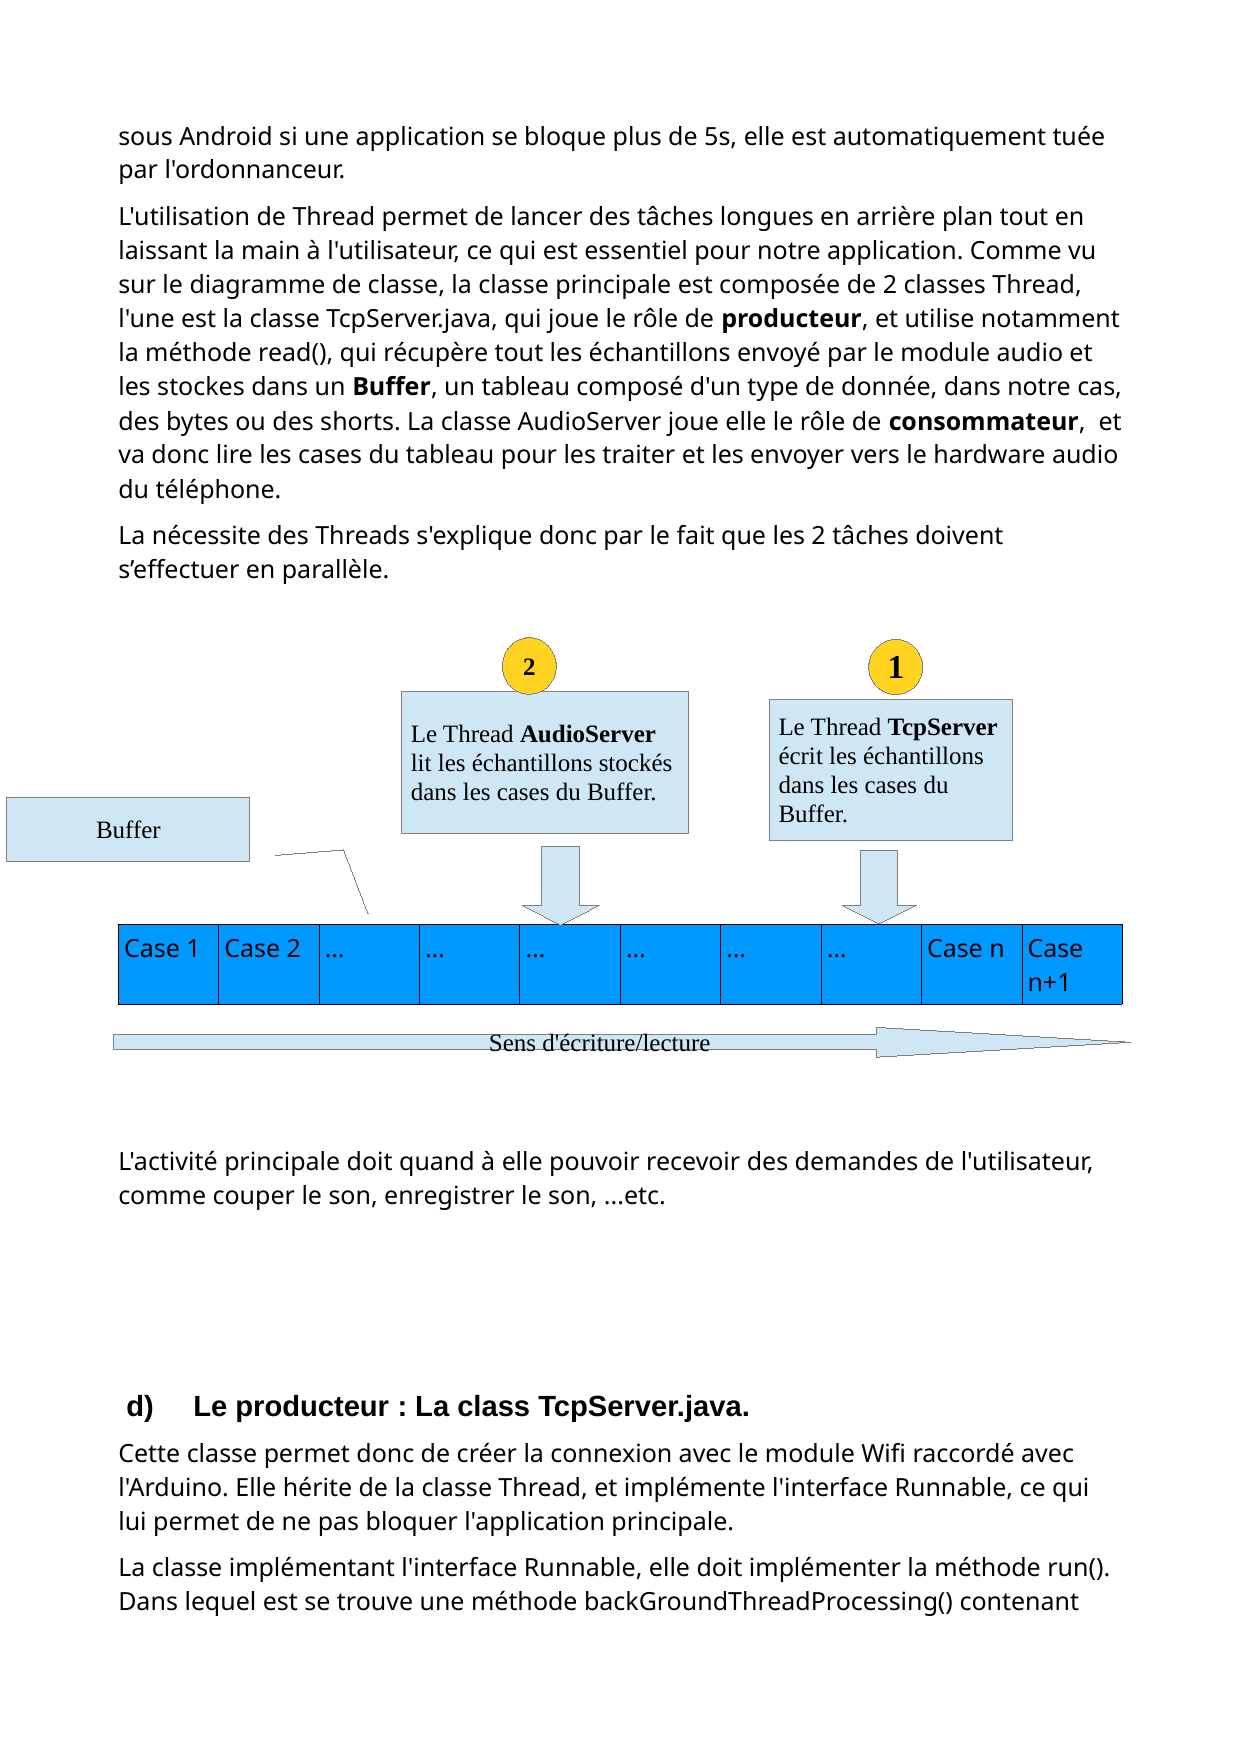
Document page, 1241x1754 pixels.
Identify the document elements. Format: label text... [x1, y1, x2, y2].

table_header … [721, 925, 821, 1004]
table_header … [420, 925, 519, 1004]
text La nécessite des Threads s'explique donc par le fait que les 2 tâches doivent s’effectuer en parallèle. [118, 518, 1122, 586]
table_header Case 1 [119, 925, 218, 1004]
table_header … [621, 925, 720, 1004]
text L'utilisation de Thread permet de lancer des tâches longues en arrière plan tout en laissant la main à l'utilisateur, ce qui est essentiel pour notre application. Comme vu sur le diagramme de classe, la classe principale est composée de 2 classes Thread, l'une est la classe TcpServer.java, qui joue le rôle de producteur, et utilise notamment la méthode read(), qui récupère tout les échantillons envoyé par le module audio et les stockes dans un Buffer, un tableau composé d'un type de donnée, dans notre cas, des bytes ou des shorts. La classe AudioServer joue elle le rôle de consommateur, et va donc lire les cases du tableau pour les traiter et les envoyer vers le hardware audio du téléphone. [118, 199, 1122, 505]
table_header Case 2 [219, 925, 319, 1004]
table_header Case n [922, 925, 1022, 1004]
subtitle Le producteur : La class TcpServer.java. [118, 1389, 1122, 1423]
table_header … [520, 925, 620, 1004]
text sous Android si une application se bloque plus de 5s, elle est automatiquement tuée par l'ordonnanceur. [118, 118, 1122, 186]
text L'activité principale doit quand à elle pouvoir recevoir des demandes de l'utilisateur, comme couper le son, enregistrer le son, ...etc. [118, 1144, 1122, 1212]
table_header … [822, 925, 921, 1004]
text Cette classe permet donc de créer la connexion avec le module Wifi raccordé avec l'Arduino. Elle hérite de la classe Thread, et implémente l'interface Runnable, ce qui lui permet de ne pas bloquer l'application principale. [118, 1435, 1122, 1537]
text La classe implémentant l'interface Runnable, elle doit implémenter la méthode run(). Dans lequel est se trouve une méthode backGroundThreadProcessing() contenant [118, 1550, 1122, 1618]
table_header … [320, 925, 419, 1004]
table_header Case n+1 [1023, 925, 1122, 1004]
